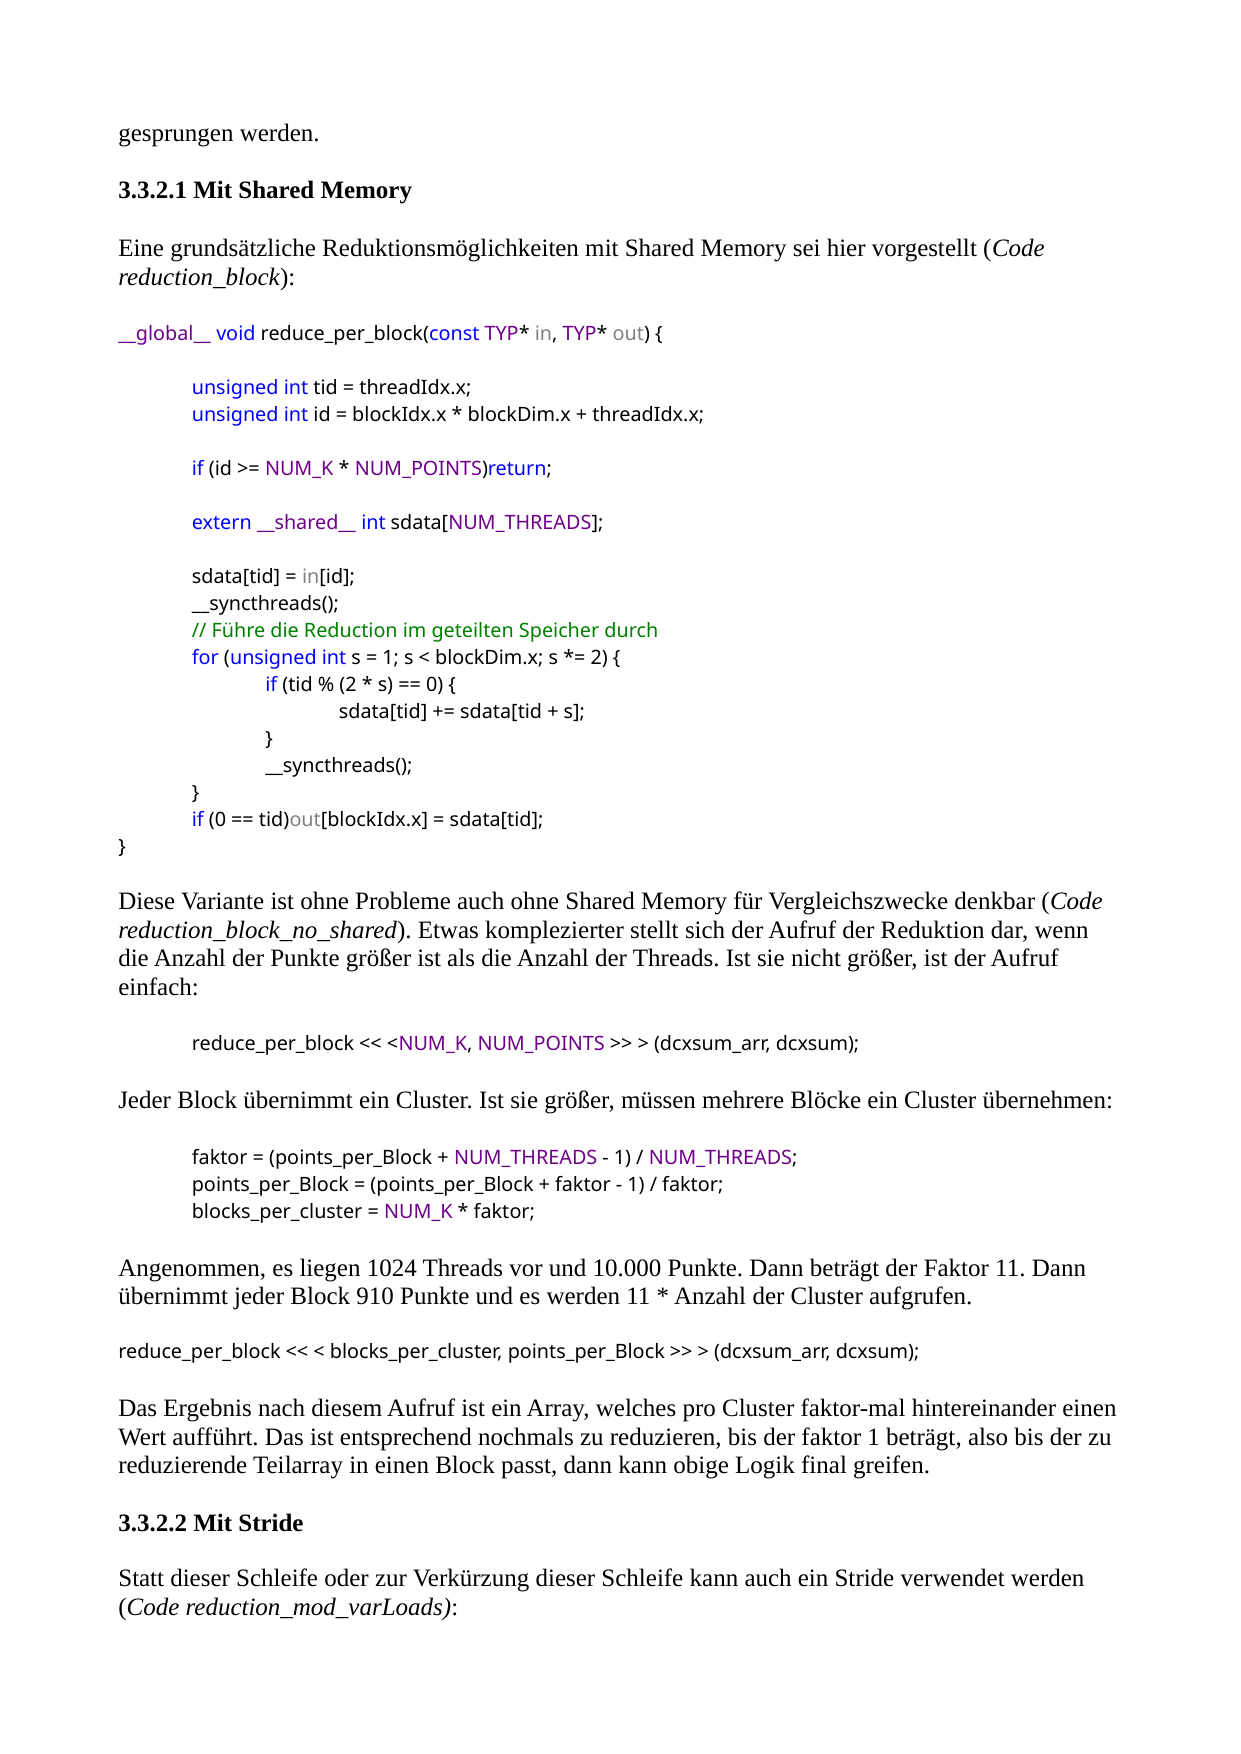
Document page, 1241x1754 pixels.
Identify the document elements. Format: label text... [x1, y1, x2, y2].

text } [118, 778, 1122, 805]
text for (unsigned int s = 1; s < blockDim.x; s *= 2) { [118, 643, 1122, 670]
text Jeder Block übernimmt ein Cluster. Ist sie größer, müssen mehrere Blöcke ein Cluster übernehmen: [118, 1085, 1122, 1114]
text Statt dieser Schleife oder zur Verkürzung dieser Schleife kann auch ein Stride verwendet werden (Code reduction_mod_varLoads): [118, 1563, 1122, 1621]
text // Führe die Reduction im geteilten Speicher durch [118, 616, 1122, 643]
text extern __shared__ int sdata[NUM_THREADS]; [118, 508, 1122, 535]
text Das Ergebnis nach diesem Aufruf ist ein Array, welches pro Cluster faktor-mal hintereinander einen Wert aufführt. Das ist entsprechend nochmals zu reduzieren, bis der faktor 1 beträgt, also bis der zu reduzierende Teilarray in einen Block passt, dann kann obige Logik final greifen. [118, 1393, 1122, 1479]
text if (0 == tid)out[blockIdx.x] = sdata[tid]; [118, 805, 1122, 832]
text blocks_per_cluster = NUM_K * faktor; [118, 1197, 1122, 1224]
text reduce_per_block << < blocks_per_cluster, points_per_Block >> > (dcxsum_arr, dcxsum); [118, 1337, 1122, 1364]
text __syncthreads(); [118, 589, 1122, 616]
text faktor = (points_per_Block + NUM_THREADS - 1) / NUM_THREADS; [118, 1143, 1122, 1170]
text __global__ void reduce_per_block(const TYP* in, TYP* out) { [118, 319, 1122, 346]
text points_per_Block = (points_per_Block + faktor - 1) / faktor; [118, 1170, 1122, 1197]
text unsigned int tid = threadIdx.x; [118, 373, 1122, 400]
text gesprungen werden. [118, 118, 1122, 147]
text if (tid % (2 * s) == 0) { [118, 670, 1122, 697]
text Angenommen, es liegen 1024 Threads vor und 10.000 Punkte. Dann beträgt der Faktor 11. Dann übernimmt jeder Block 910 Punkte und es werden 11 * Anzahl der Cluster aufgrufen. [118, 1253, 1122, 1310]
text sdata[tid] = in[id]; [118, 562, 1122, 589]
text 3.3.2.1 Mit Shared Memory [118, 176, 1122, 204]
text } [118, 724, 1122, 751]
text if (id >= NUM_K * NUM_POINTS)return; [118, 454, 1122, 481]
text unsigned int id = blockIdx.x * blockDim.x + threadIdx.x; [118, 400, 1122, 427]
text reduce_per_block << <NUM_K, NUM_POINTS >> > (dcxsum_arr, dcxsum); [118, 1030, 1122, 1057]
text } [118, 832, 1122, 859]
text sdata[tid] += sdata[tid + s]; [118, 697, 1122, 724]
text Eine grundsätzliche Reduktionsmöglichkeiten mit Shared Memory sei hier vorgestellt (Code reduction_block): [118, 233, 1122, 291]
text 3.3.2.2 Mit Stride [118, 1508, 1122, 1537]
text __syncthreads(); [118, 751, 1122, 778]
text Diese Variante ist ohne Probleme auch ohne Shared Memory für Vergleichszwecke denkbar (Code reduction_block_no_shared). Etwas komplezierter stellt sich der Aufruf der Reduktion dar, wenn die Anzahl der Punkte größer ist als die Anzahl der Threads. Ist sie nicht größer, ist der Aufruf einfach: [118, 886, 1122, 1001]
